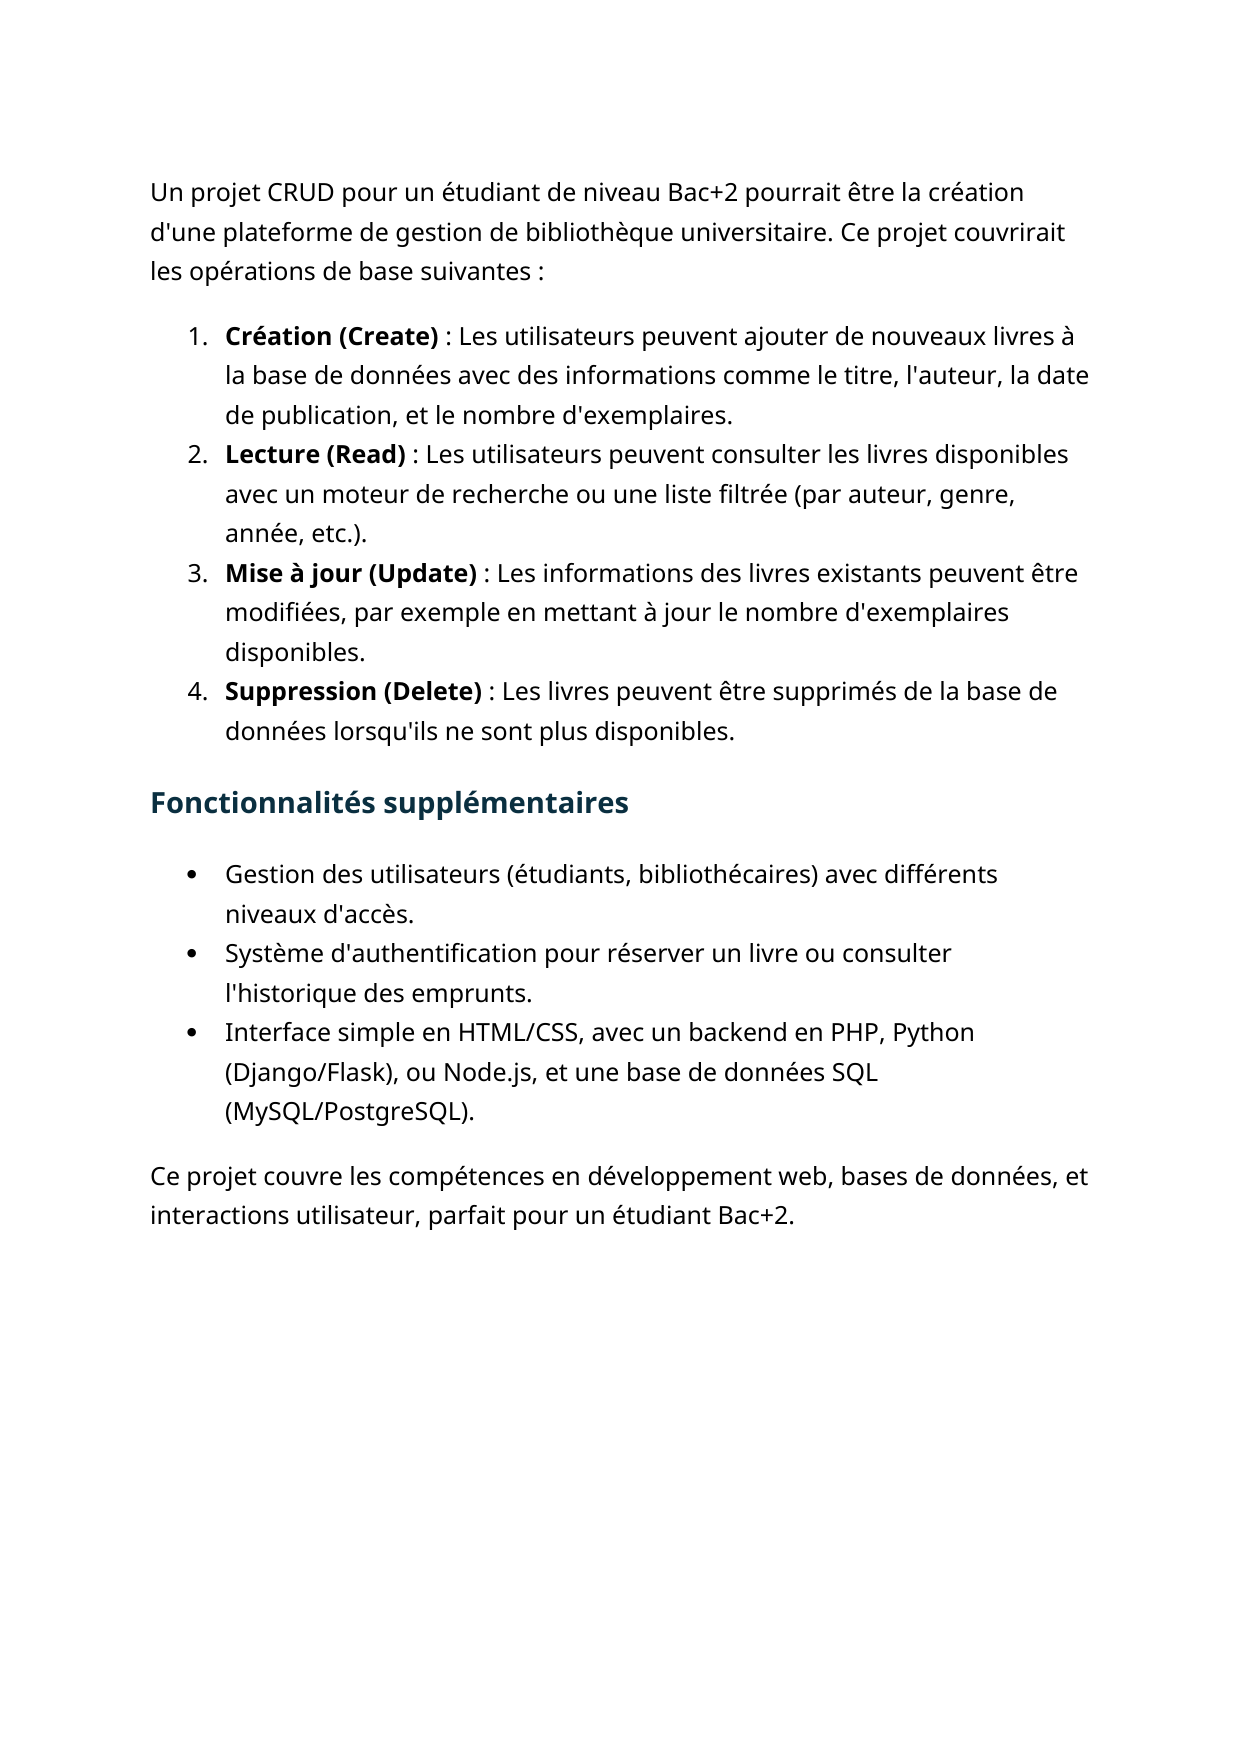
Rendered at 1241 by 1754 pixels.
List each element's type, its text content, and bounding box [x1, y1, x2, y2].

list Suppression (Delete) : Les livres peuvent être supprimés de la base de données lorsqu'ils ne sont plus disponibles. [187, 674, 1090, 747]
list Mise à jour (Update) : Les informations des livres existants peuvent être modifiées, par exemple en mettant à jour le nombre d'exemplaires disponibles. [187, 555, 1090, 668]
list Système d'authentification pour réserver un livre ou consulter l'historique des emprunts. [187, 936, 1090, 1010]
list Interface simple en HTML/CSS, avec un backend en PHP, Python (Django/Flask), ou Node.js, et une base de données SQL (MySQL/PostgreSQL). [187, 1015, 1090, 1128]
list Création (Create) : Les utilisateurs peuvent ajouter de nouveaux livres à la base de données avec des informations comme le titre, l'auteur, la date de publication, et le nombre d'exemplaires. [187, 318, 1090, 431]
list Lecture (Read) : Les utilisateurs peuvent consulter les livres disponibles avec un moteur de recherche ou une liste filtrée (par auteur, genre, année, etc.). [187, 437, 1090, 550]
subtitle Fonctionnalités supplémentaires [150, 782, 1090, 822]
list Gestion des utilisateurs (étudiants, bibliothécaires) avec différents niveaux d'accès. [187, 857, 1090, 931]
text Ce projet couvre les compétences en développement web, bases de données, et interactions utilisateur, parfait pour un étudiant Bac+2. [150, 1158, 1090, 1232]
text Un projet CRUD pour un étudiant de niveau Bac+2 pourrait être la création d'une plateforme de gestion de bibliothèque universitaire. Ce projet couvrirait les opérations de base suivantes : [150, 175, 1090, 288]
